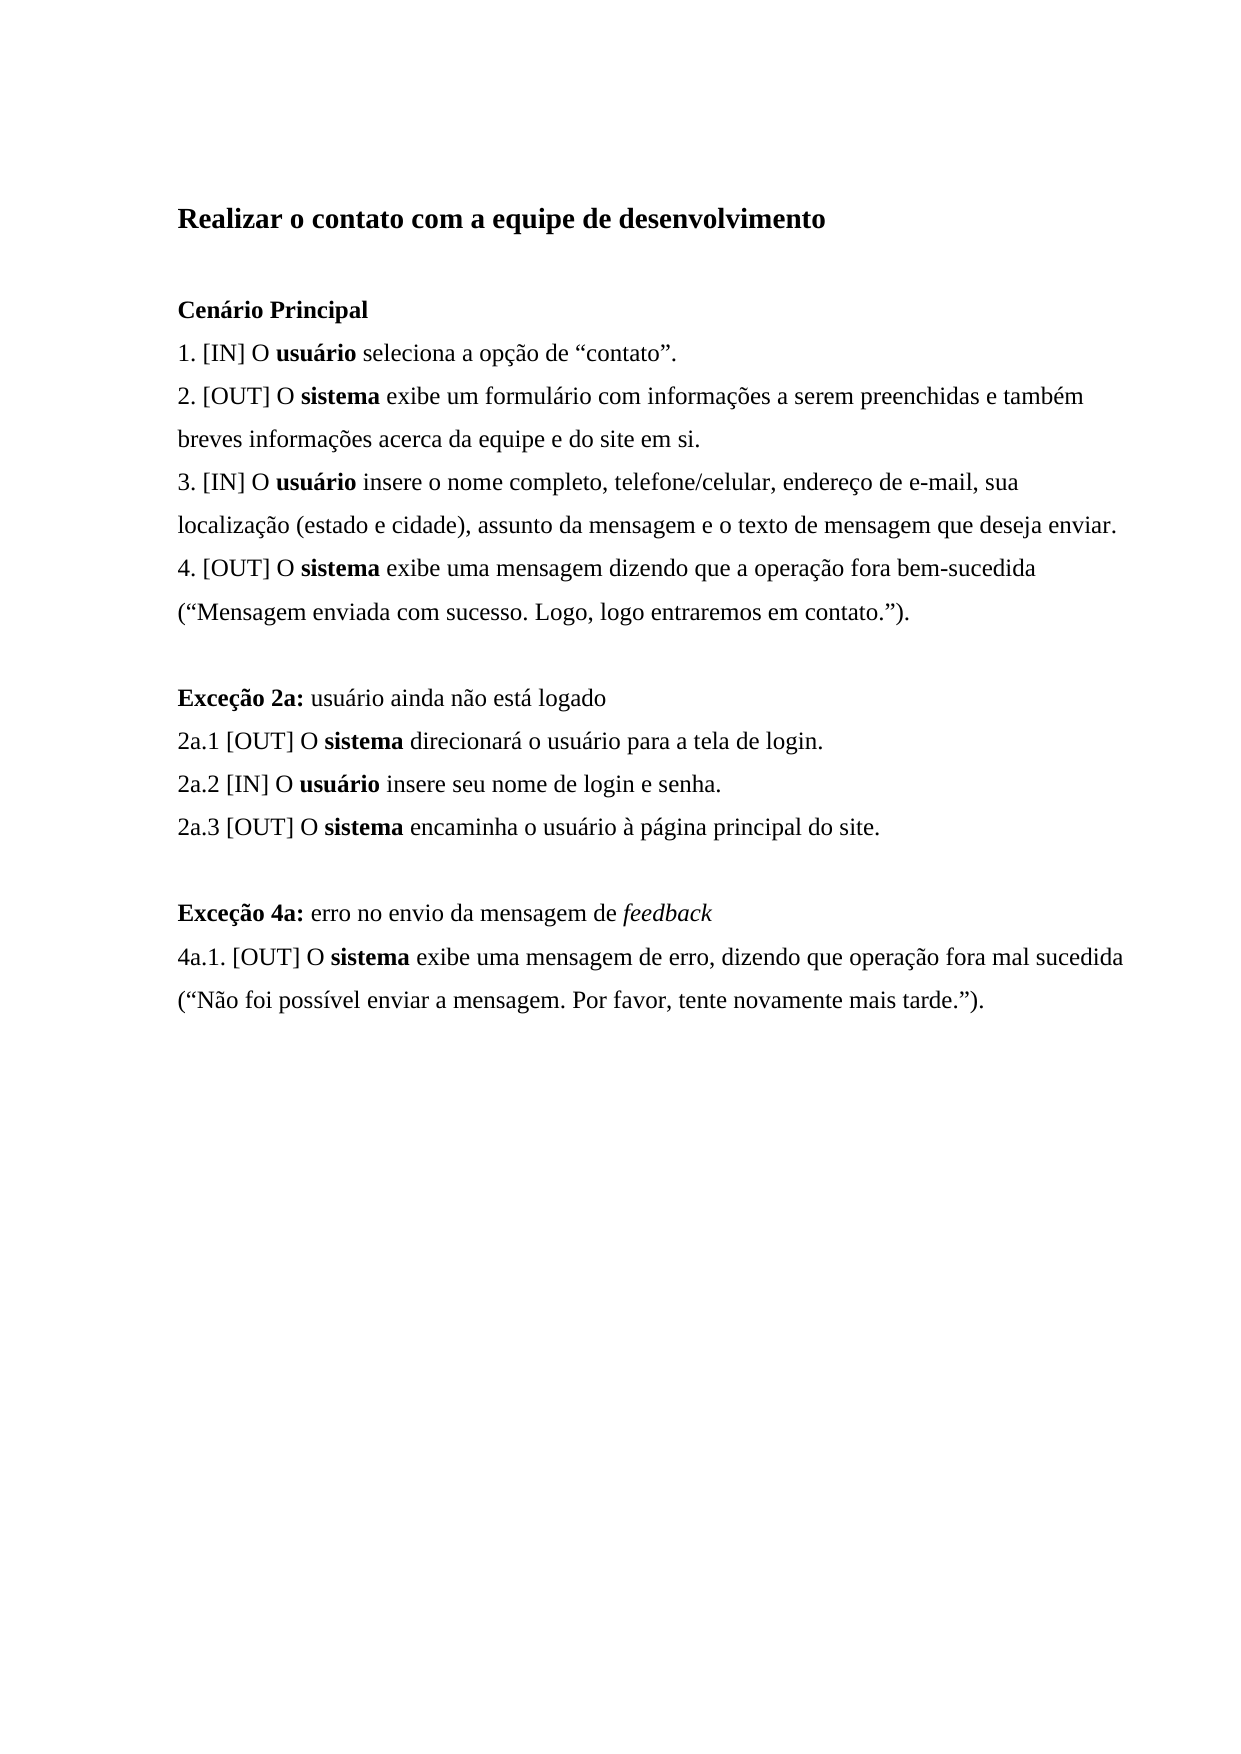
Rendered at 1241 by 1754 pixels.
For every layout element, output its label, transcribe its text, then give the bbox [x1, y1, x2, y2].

text Realizar o contato com a equipe de desenvolvimento [177, 201, 1126, 235]
text Cenário Principal [177, 295, 1126, 323]
text 3. [IN] O usuário insere o nome completo, telefone/celular, endereço de e-mail, sua localização (estado e cidade), assunto da mensagem e o texto de mensagem que deseja enviar. [177, 467, 1126, 539]
text (“Não foi possível enviar a mensagem. Por favor, tente novamente mais tarde.”). [177, 985, 1126, 1013]
text Exceção 2a: usuário ainda não está logado [177, 683, 1126, 712]
text 2a.1 [OUT] O sistema direcionará o usuário para a tela de login. [177, 726, 1126, 755]
text 4. [OUT] O sistema exibe uma mensagem dizendo que a operação fora bem-sucedida (“Mensagem enviada com sucesso. Logo, logo entraremos em contato.”). [177, 553, 1126, 625]
text Exceção 4a: erro no envio da mensagem de feedback [177, 898, 1126, 927]
text 2a.3 [OUT] O sistema encaminha o usuário à página principal do site. [177, 812, 1126, 841]
text 4a.1. [OUT] O sistema exibe uma mensagem de erro, dizendo que operação fora mal sucedida [177, 942, 1126, 970]
text 1. [IN] O usuário seleciona a opção de “contato”. [177, 338, 1126, 367]
text 2a.2 [IN] O usuário insere seu nome de login e senha. [177, 769, 1126, 798]
text 2. [OUT] O sistema exibe um formulário com informações a serem preenchidas e também breves informações acerca da equipe e do site em si. [177, 381, 1126, 453]
